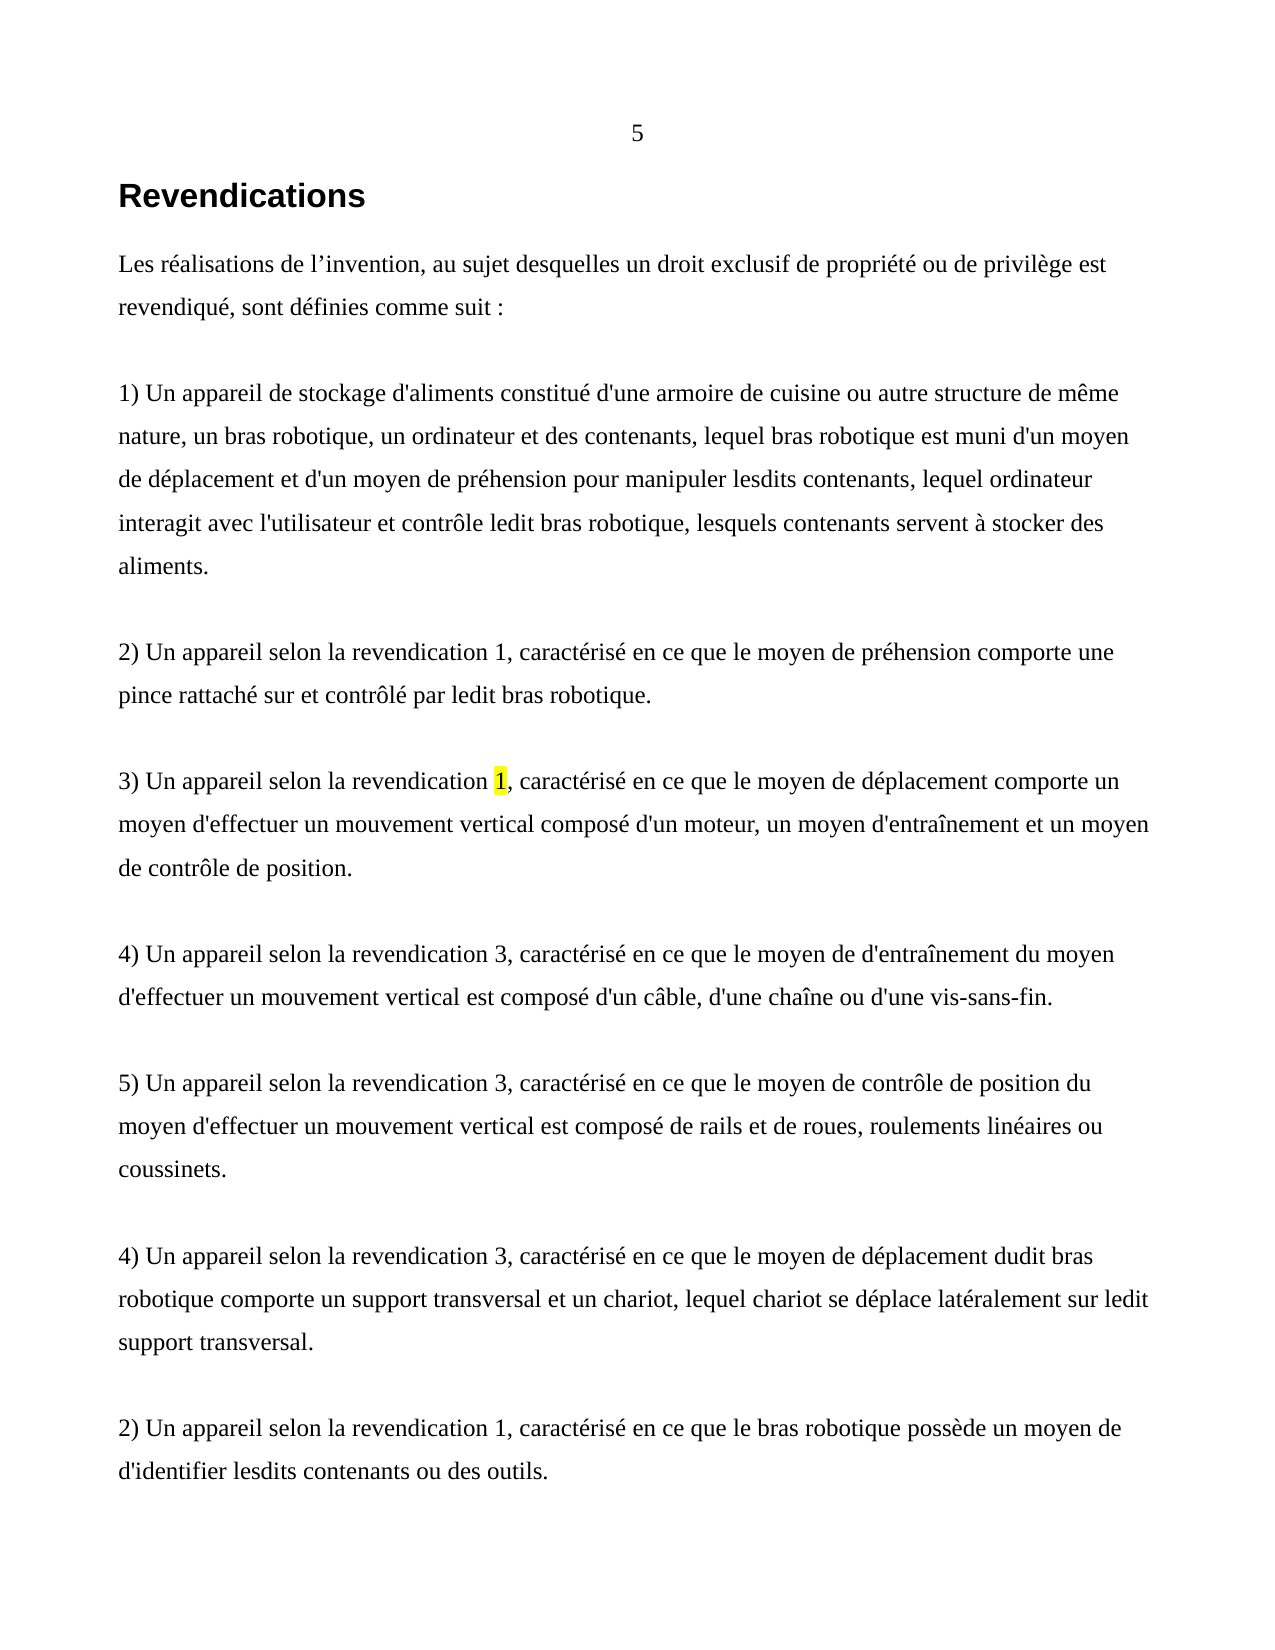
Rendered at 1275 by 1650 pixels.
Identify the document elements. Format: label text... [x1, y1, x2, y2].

text 5) Un appareil selon la revendication 3, caractérisé en ce que le moyen de contrôle de position du moyen d'effectuer un mouvement vertical est composé de rails et de roues, roulements linéaires ou coussinets. [118, 1068, 1157, 1183]
text Les réalisations de l’invention, au sujet desquelles un droit exclusif de propriété ou de privilège est revendiqué, sont définies comme suit : [118, 249, 1157, 321]
text 1) Un appareil de stockage d'aliments constitué d'une armoire de cuisine ou autre structure de même nature, un bras robotique, un ordinateur et des contenants, lequel bras robotique est muni d'un moyen de déplacement et d'un moyen de préhension pour manipuler lesdits contenants, lequel ordinateur interagit avec l'utilisateur et contrôle ledit bras robotique, lesquels contenants servent à stocker des aliments. [118, 378, 1157, 579]
text 2) Un appareil selon la revendication 1, caractérisé en ce que le bras robotique possède un moyen de d'identifier lesdits contenants ou des outils. [118, 1413, 1157, 1485]
text 3) Un appareil selon la revendication 1, caractérisé en ce que le moyen de déplacement comporte un moyen d'effectuer un mouvement vertical composé d'un moteur, un moyen d'entraînement et un moyen de contrôle de position. [118, 766, 1157, 881]
text Revendications [118, 176, 1157, 215]
text 4) Un appareil selon la revendication 3, caractérisé en ce que le moyen de déplacement dudit bras robotique comporte un support transversal et un chariot, lequel chariot se déplace latéralement sur ledit support transversal. [118, 1241, 1157, 1356]
text 4) Un appareil selon la revendication 3, caractérisé en ce que le moyen de d'entraînement du moyen d'effectuer un mouvement vertical est composé d'un câble, d'une chaîne ou d'une vis-sans-fin. [118, 939, 1157, 1011]
text 2) Un appareil selon la revendication 1, caractérisé en ce que le moyen de préhension comporte une pince rattaché sur et contrôlé par ledit bras robotique. [118, 637, 1157, 709]
